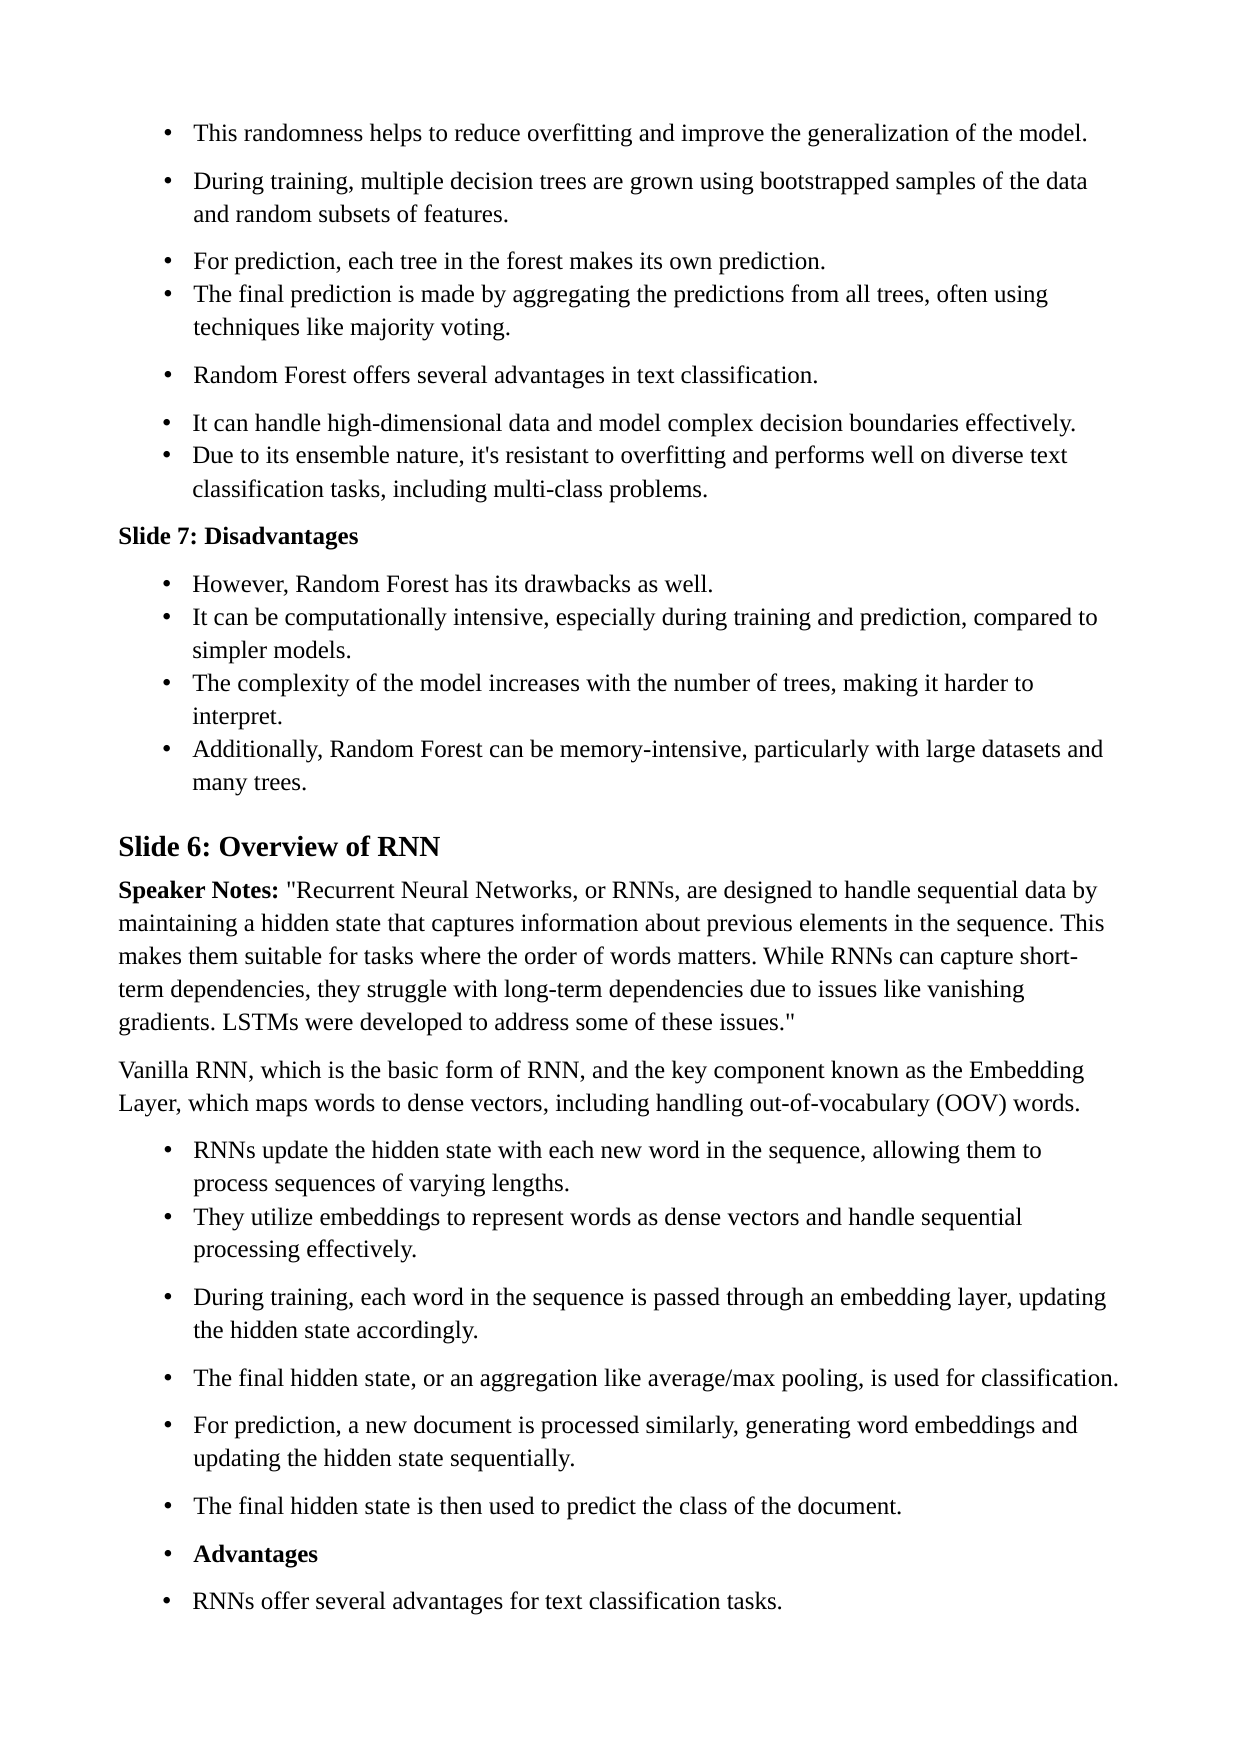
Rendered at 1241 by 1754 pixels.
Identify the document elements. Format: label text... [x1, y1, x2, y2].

list RNNs offer several advantages for text classification tasks. [162, 1586, 1122, 1615]
list Due to its ensemble nature, it's resistant to overfitting and performs well on diverse text classification tasks, including multi-class problems. [162, 441, 1122, 502]
list During training, multiple decision trees are grown using bootstrapped samples of the data and random subsets of features. [164, 166, 1122, 227]
list Random Forest offers several advantages in text classification. [164, 360, 1122, 389]
list They utilize embeddings to represent words as dense vectors and handle sequential processing effectively. [164, 1202, 1122, 1263]
list This randomness helps to reduce overfitting and improve the generalization of the model. [164, 118, 1122, 147]
text Speaker Notes: "Recurrent Neural Networks, or RNNs, are designed to handle sequential data by maintaining a hidden state that captures information about previous elements in the sequence. This makes them suitable for tasks where the order of words matters. While RNNs can capture short-term dependencies, they struggle with long-term dependencies due to issues like vanishing gradients. LSTMs were developed to address some of these issues." [118, 875, 1122, 1036]
list RNNs update the hidden state with each new word in the sequence, allowing them to process sequences of varying lengths. [164, 1136, 1122, 1197]
list For prediction, each tree in the forest makes its own prediction. [164, 246, 1122, 275]
text Vanilla RNN, which is the basic form of RNN, and the key component known as the Embedding Layer, which maps words to dense vectors, including handling out-of-vocabulary (OOV) words. [118, 1055, 1122, 1117]
list During training, each word in the sequence is passed through an embedding layer, updating the hidden state accordingly. [164, 1282, 1122, 1344]
list The final hidden state is then used to predict the class of the document. [164, 1491, 1122, 1520]
list It can be computationally intensive, especially during training and prediction, compared to simpler models. [162, 602, 1122, 664]
list Advantages [164, 1539, 1122, 1567]
list However, Random Forest has its drawbacks as well. [162, 569, 1122, 598]
list The final prediction is made by aggregating the predictions from all trees, often using techniques like majority voting. [164, 279, 1122, 341]
list For prediction, a new document is processed similarly, generating word embeddings and updating the hidden state sequentially. [164, 1410, 1122, 1472]
list It can handle high-dimensional data and model complex decision boundaries effectively. [162, 408, 1122, 436]
list The complexity of the model increases with the number of trees, making it harder to interpret. [162, 668, 1122, 730]
text Slide 7: Disadvantages [118, 521, 1122, 550]
subtitle Slide 6: Overview of RNN [118, 829, 1122, 863]
list The final hidden state, or an aggregation like average/max pooling, is used for classification. [164, 1363, 1122, 1392]
list Additionally, Random Forest can be memory-intensive, particularly with large datasets and many trees. [162, 734, 1122, 796]
